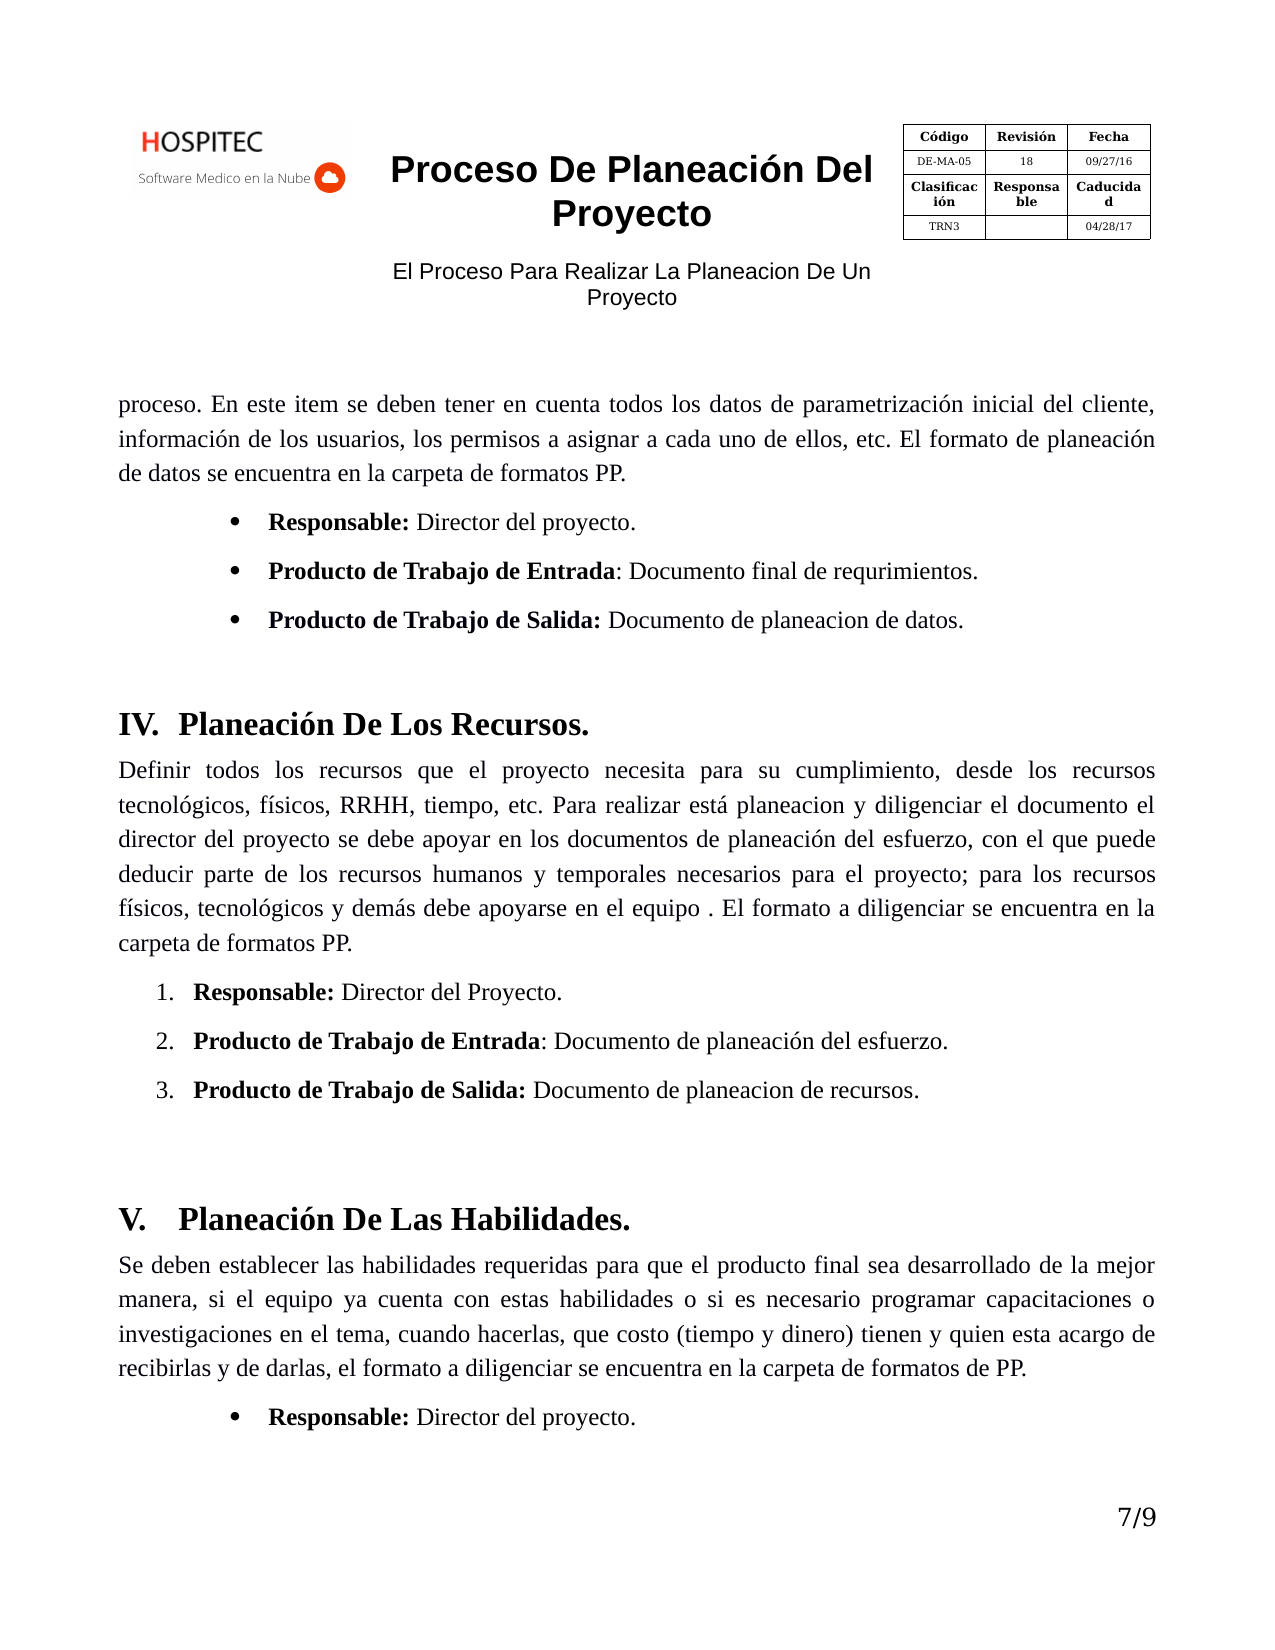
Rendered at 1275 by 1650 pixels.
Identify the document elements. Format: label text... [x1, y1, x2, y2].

text Definir todos los recursos que el proyecto necesita para su cumplimiento, desde los recursos tecnológicos, físicos, RRHH, tiempo, etc. Para realizar está planeacion y diligenciar el documento el director del proyecto se debe apoyar en los documentos de planeación del esfuerzo, con el que puede deducir parte de los recursos humanos y temporales necesarios para el proyecto; para los recursos físicos, tecnológicos y demás debe apoyarse en el equipo . El formato a diligenciar se encuentra en la carpeta de formatos PP. [118, 755, 1157, 956]
text Se deben establecer las habilidades requeridas para que el producto final sea desarrollado de la mejor manera, si el equipo ya cuenta con estas habilidades o si es necesario programar capacitaciones o investigaciones en el tema, cuando hacerlas, que costo (tiempo y dinero) tienen y quien esta acargo de recibirlas y de darlas, el formato a diligenciar se encuentra en la carpeta de formatos de PP. [118, 1250, 1157, 1382]
list Producto de Trabajo de Entrada: Documento de planeación del esfuerzo. [156, 1026, 1157, 1054]
picture [131, 123, 353, 198]
list Responsable: Director del proyecto. [231, 507, 1157, 536]
list Producto de Trabajo de Salida: Documento de planeacion de recursos. [156, 1075, 1157, 1104]
list Responsable: Director del proyecto. [231, 1402, 1157, 1431]
text proceso. En este item se deben tener en cuenta todos los datos de parametrización inicial del cliente, información de los usuarios, los permisos a asignar a cada uno de ellos, etc. El formato de planeación de datos se encuentra en la carpeta de formatos PP. [118, 389, 1157, 487]
list Responsable: Director del Proyecto. [156, 977, 1157, 1006]
list Producto de Trabajo de Entrada: Documento final de requrimientos. [231, 556, 1157, 585]
subtitle Planeación de las habilidades. [118, 1198, 1157, 1237]
list Producto de Trabajo de Salida: Documento de planeacion de datos. [231, 606, 1157, 634]
subtitle Planeación de los Recursos. [118, 704, 1157, 743]
